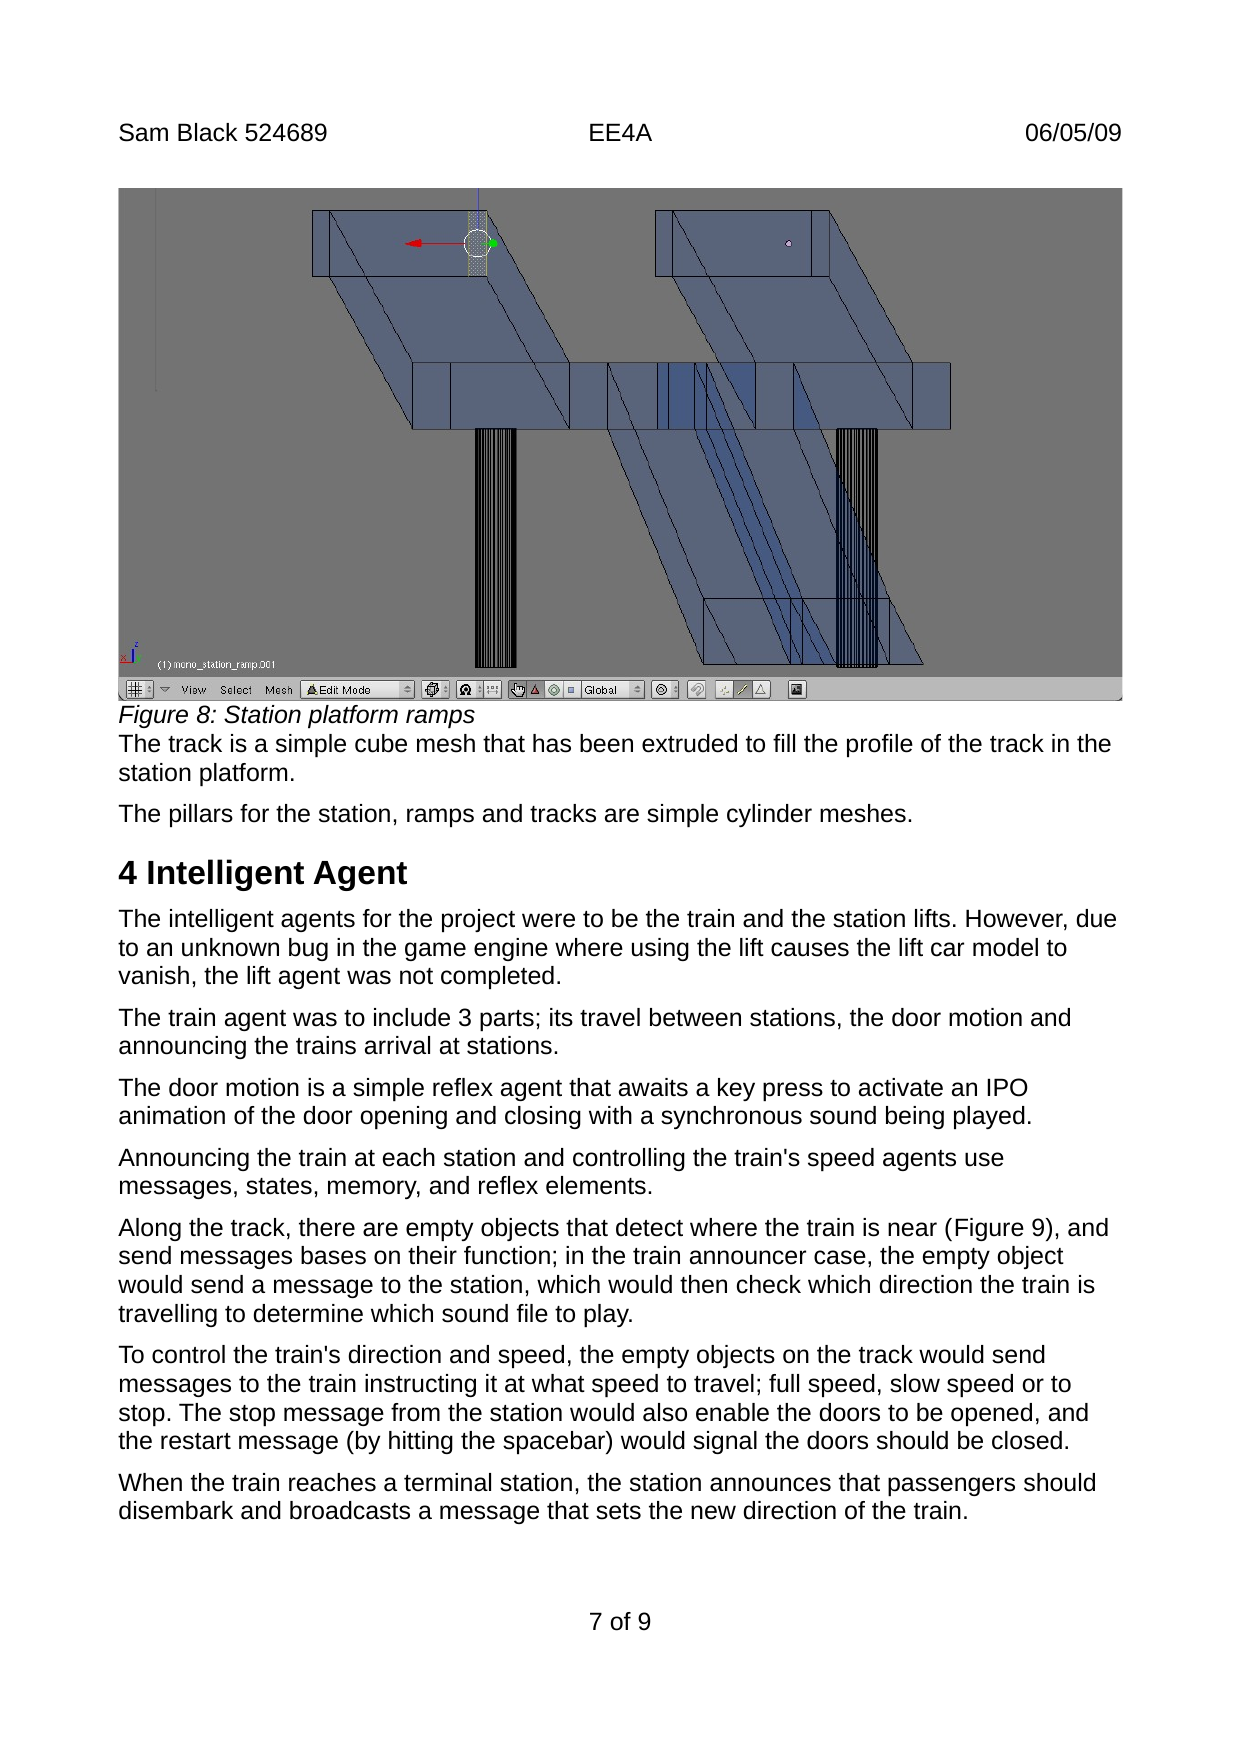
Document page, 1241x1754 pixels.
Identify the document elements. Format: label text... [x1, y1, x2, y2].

subtitle Intelligent Agent [118, 853, 1122, 891]
text The track is a simple cube mesh that has been extruded to fill the profile of the track in the station platform. [118, 729, 1122, 787]
text The door motion is a simple reflex agent that awaits a key press to activate an IPO animation of the door opening and closing with a synchronous sound being played. [118, 1073, 1122, 1130]
text Along the track, there are empty objects that detect where the train is near (Figure 9), and send messages bases on their function; in the train announcer case, the empty object would send a message to the station, which would then check which direction the train is travelling to determine which sound file to play. [118, 1213, 1122, 1328]
text When the train reaches a terminal station, the station announces that passengers should disembark and broadcasts a message that sets the new direction of the train. [118, 1468, 1122, 1525]
text [118, 176, 1122, 188]
text Announcing the train at each station and controlling the train's speed agents use messages, states, memory, and reflex elements. [118, 1143, 1122, 1200]
picture [118, 188, 1123, 701]
text The pillars for the station, ramps and tracks are simple cylinder meshes. [118, 799, 1122, 828]
text Figure 8: Station platform ramps [118, 701, 1122, 729]
text The train agent was to include 3 parts; its travel between stations, the door motion and announcing the trains arrival at stations. [118, 1003, 1122, 1060]
text To control the train's direction and speed, the empty objects on the track would send messages to the train instructing it at what speed to travel; full speed, slow speed or to stop. The stop message from the station would also enable the doors to be opened, and the restart message (by hitting the spacebar) would signal the doors should be closed. [118, 1340, 1122, 1455]
text The intelligent agents for the project were to be the train and the station lifts. However, due to an unknown bug in the game engine where using the lift causes the lift car model to vanish, the lift agent was not completed. [118, 904, 1122, 990]
